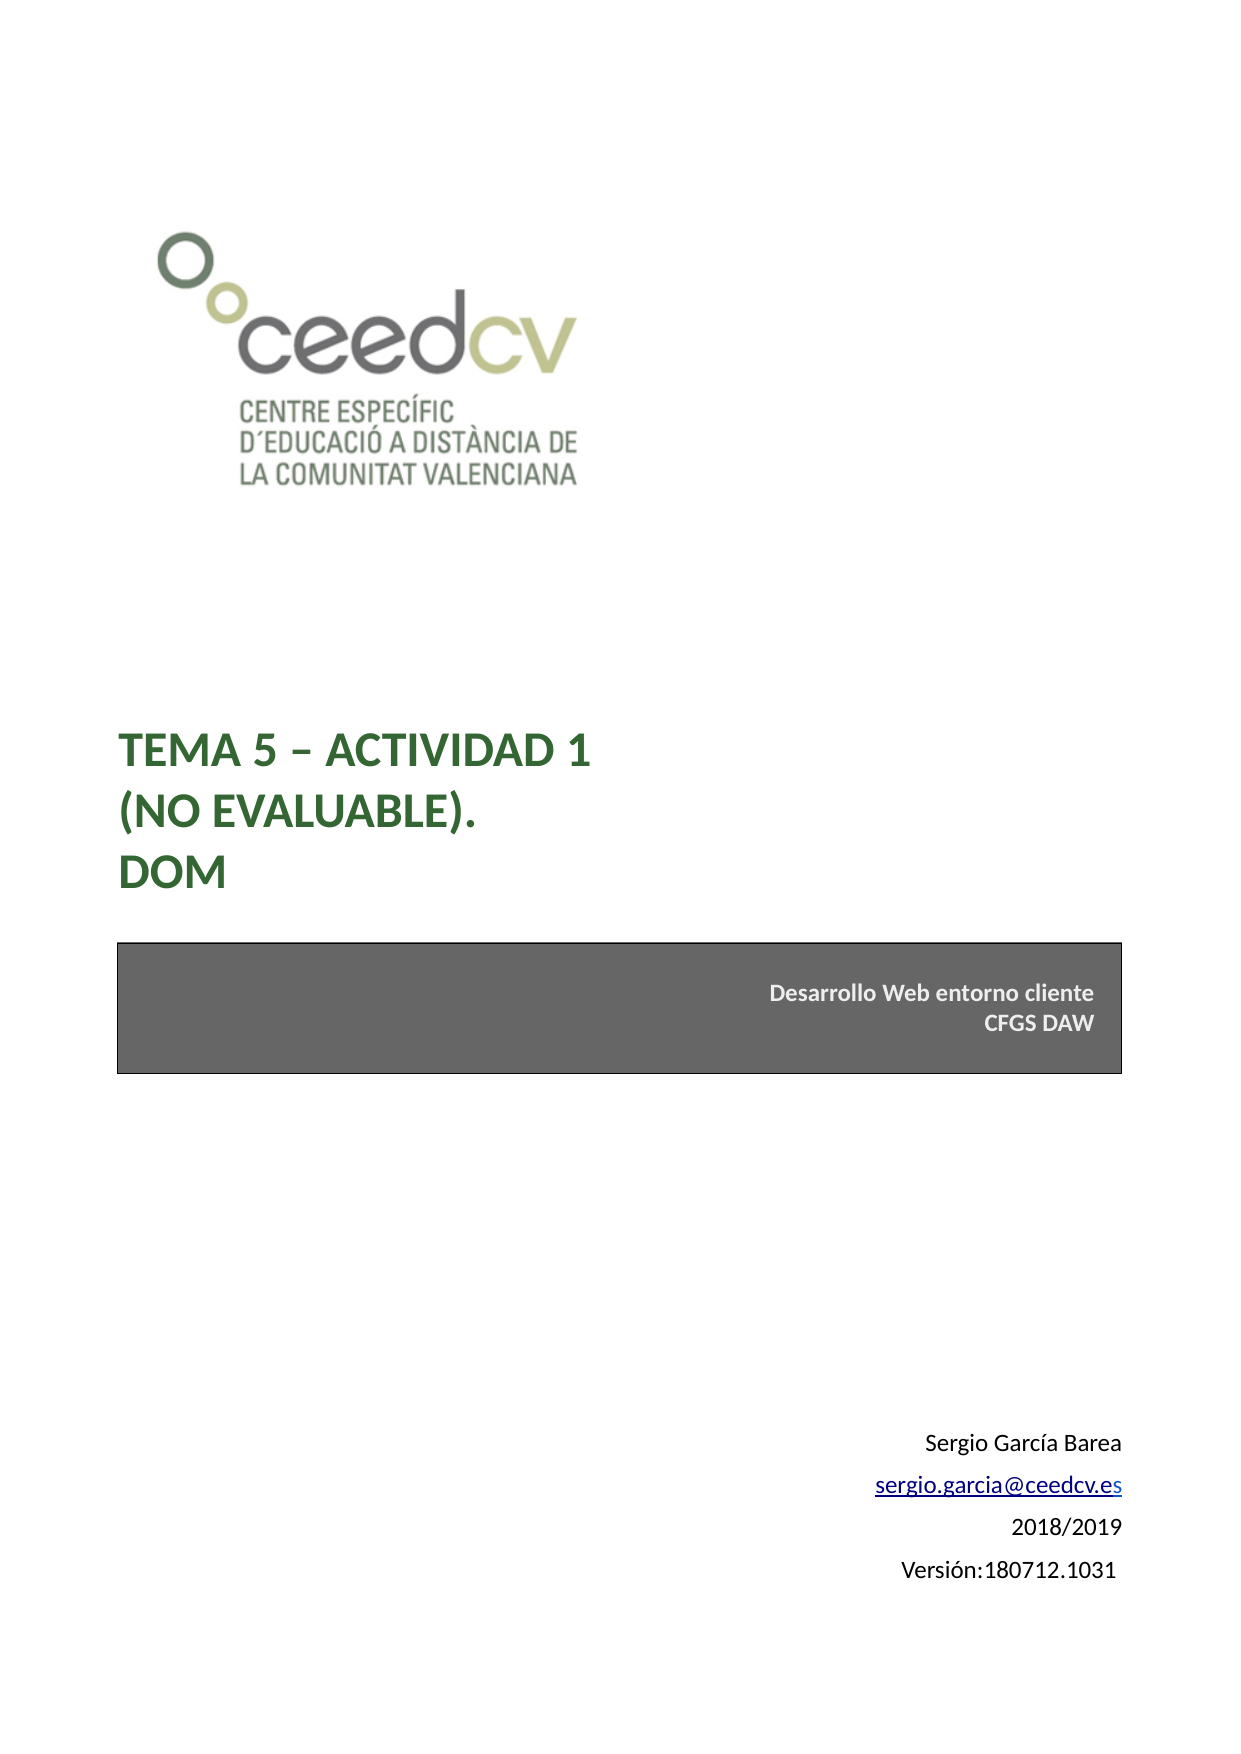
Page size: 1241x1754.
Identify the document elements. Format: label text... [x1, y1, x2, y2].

picture [118, 204, 681, 514]
text CFGS DAW [121, 1007, 1094, 1038]
text TEMA 5 – ACTIVIDAD 1 [118, 718, 1122, 779]
text Versión:180712.1030 [118, 1554, 1122, 1584]
text Sergio García Barea [231, 1427, 1122, 1457]
text sergio.garcia@ceedcv.es [231, 1469, 1122, 1499]
text DOM [118, 840, 1122, 901]
text (No evaluable). [118, 779, 1122, 840]
text 2018/2019 [118, 1511, 1122, 1542]
text Desarrollo Web entorno cliente [121, 977, 1094, 1007]
